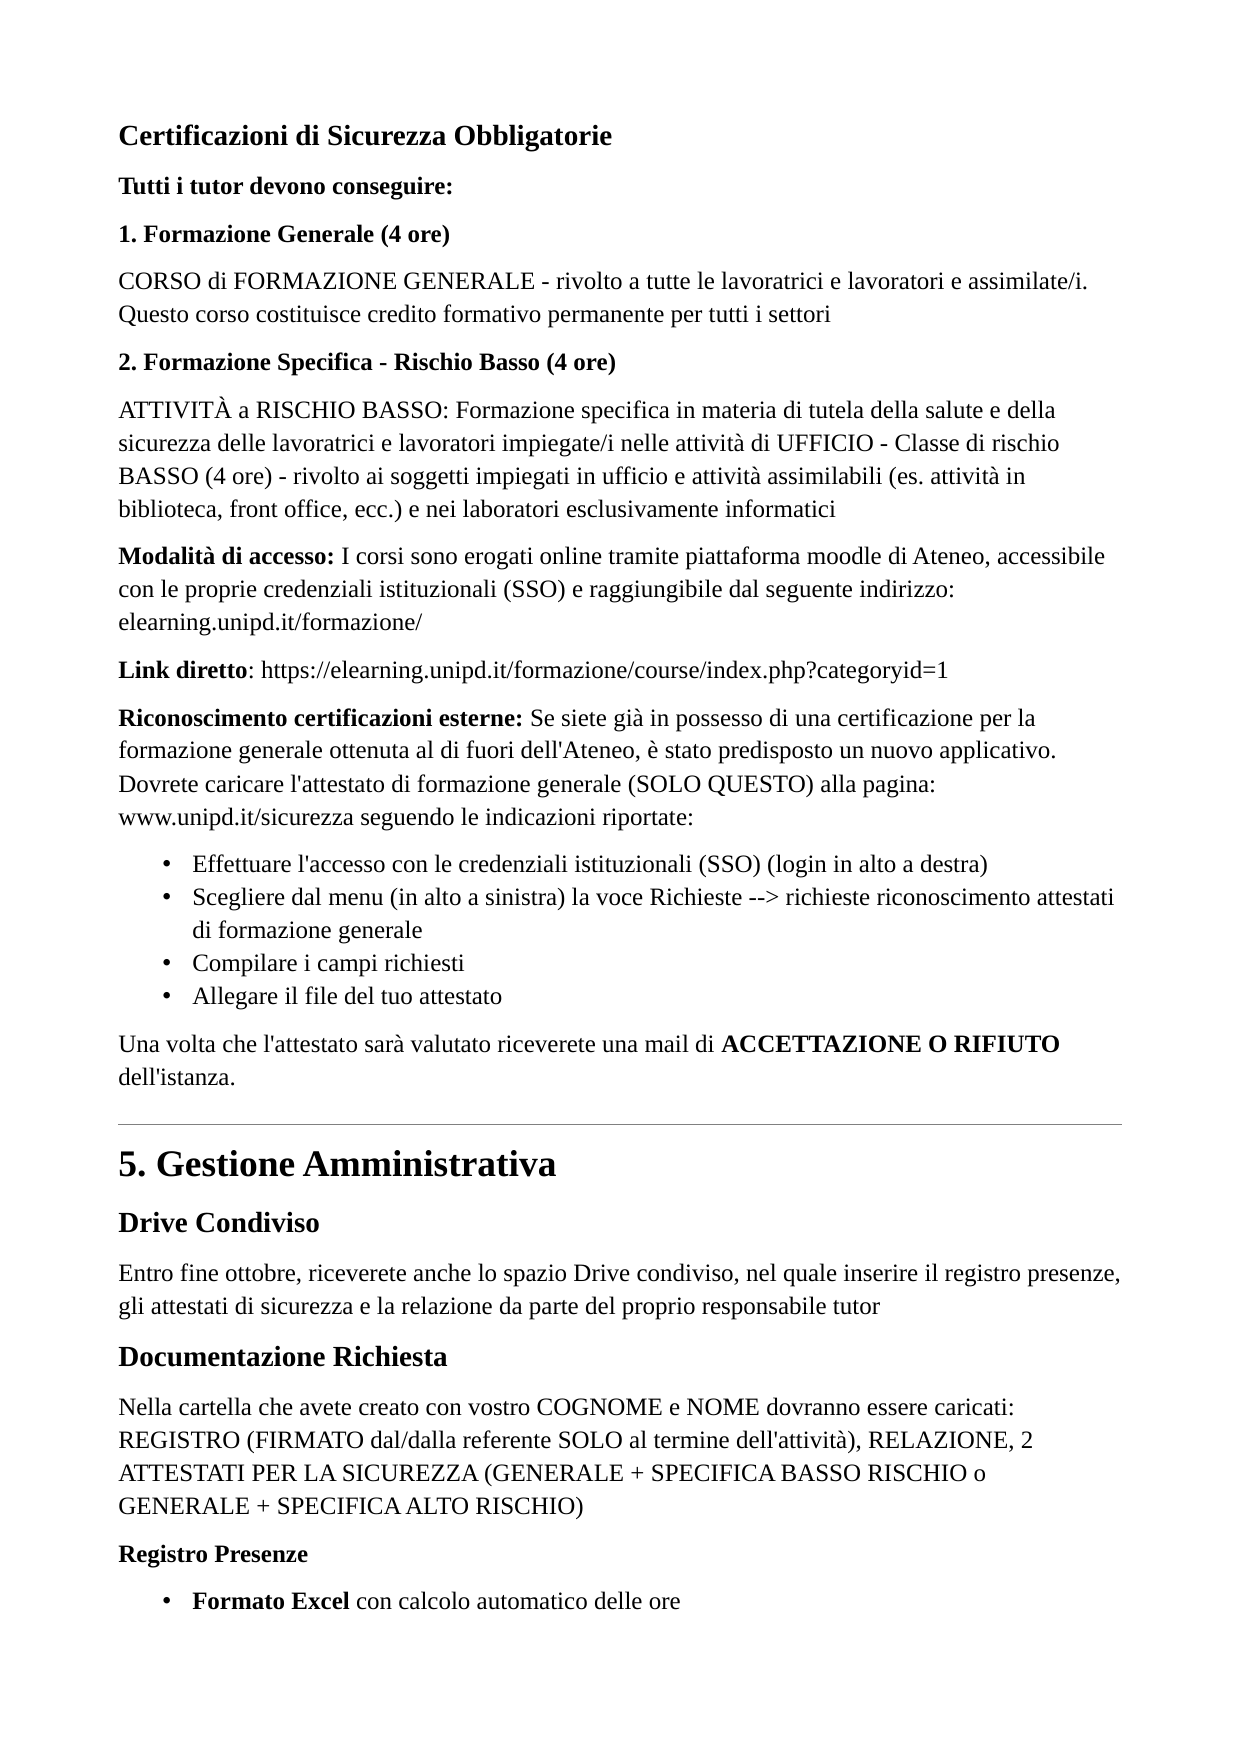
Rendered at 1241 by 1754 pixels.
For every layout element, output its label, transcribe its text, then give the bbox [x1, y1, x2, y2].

text Riconoscimento certificazioni esterne: Se siete già in possesso di una certificazione per la formazione generale ottenuta al di fuori dell'Ateneo, è stato predisposto un nuovo applicativo. Dovrete caricare l'attestato di formazione generale (SOLO QUESTO) alla pagina: www.unipd.it/sicurezza seguendo le indicazioni riportate: [118, 703, 1122, 830]
subtitle Drive Condiviso [118, 1205, 1122, 1239]
subtitle Certificazioni di Sicurezza Obbligatorie [118, 118, 1122, 152]
text Tutti i tutor devono conseguire: [118, 171, 1122, 200]
text Entro fine ottobre, riceverete anche lo spazio Drive condiviso, nel quale inserire il registro presenze, gli attestati di sicurezza e la relazione da parte del proprio responsabile tutor [118, 1258, 1122, 1320]
subtitle 5. Gestione Amministrativa [118, 1141, 1122, 1184]
subtitle Documentazione Richiesta [118, 1339, 1122, 1372]
list Allegare il file del tuo attestato [162, 981, 1122, 1010]
text Una volta che l'attestato sarà valutato riceverete una mail di ACCETTAZIONE O RIFIUTO dell'istanza. [118, 1029, 1122, 1091]
text ATTIVITÀ a RISCHIO BASSO: Formazione specifica in materia di tutela della salute e della sicurezza delle lavoratrici e lavoratori impiegate/i nelle attività di UFFICIO - Classe di rischio BASSO (4 ore) - rivolto ai soggetti impiegati in ufficio e attività assimilabili (es. attività in biblioteca, front office, ecc.) e nei laboratori esclusivamente informatici [118, 395, 1122, 522]
text Link diretto: https://elearning.unipd.it/formazione/course/index.php?categoryid=1 [118, 655, 1122, 684]
subtitle 1. Formazione Generale (4 ore) [118, 219, 1122, 248]
subtitle 2. Formazione Specifica - Rischio Basso (4 ore) [118, 347, 1122, 376]
list Formato Excel con calcolo automatico delle ore [162, 1586, 1122, 1615]
subtitle Registro Presenze [118, 1539, 1122, 1567]
text Modalità di accesso: I corsi sono erogati online tramite piattaforma moodle di Ateneo, accessibile con le proprie credenziali istituzionali (SSO) e raggiungibile dal seguente indirizzo: elearning.unipd.it/formazione/ [118, 541, 1122, 636]
text Nella cartella che avete creato con vostro COGNOME e NOME dovranno essere caricati: REGISTRO (FIRMATO dal/dalla referente SOLO al termine dell'attività), RELAZIONE, 2 ATTESTATI PER LA SICUREZZA (GENERALE + SPECIFICA BASSO RISCHIO o GENERALE + SPECIFICA ALTO RISCHIO) [118, 1392, 1122, 1520]
text CORSO di FORMAZIONE GENERALE - rivolto a tutte le lavoratrici e lavoratori e assimilate/i. Questo corso costituisce credito formativo permanente per tutti i settori [118, 266, 1122, 328]
list Compilare i campi richiesti [162, 948, 1122, 977]
list Effettuare l'accesso con le credenziali istituzionali (SSO) (login in alto a destra) [162, 849, 1122, 878]
list Scegliere dal menu (in alto a sinistra) la voce Richieste --> richieste riconoscimento attestati di formazione generale [162, 882, 1122, 944]
